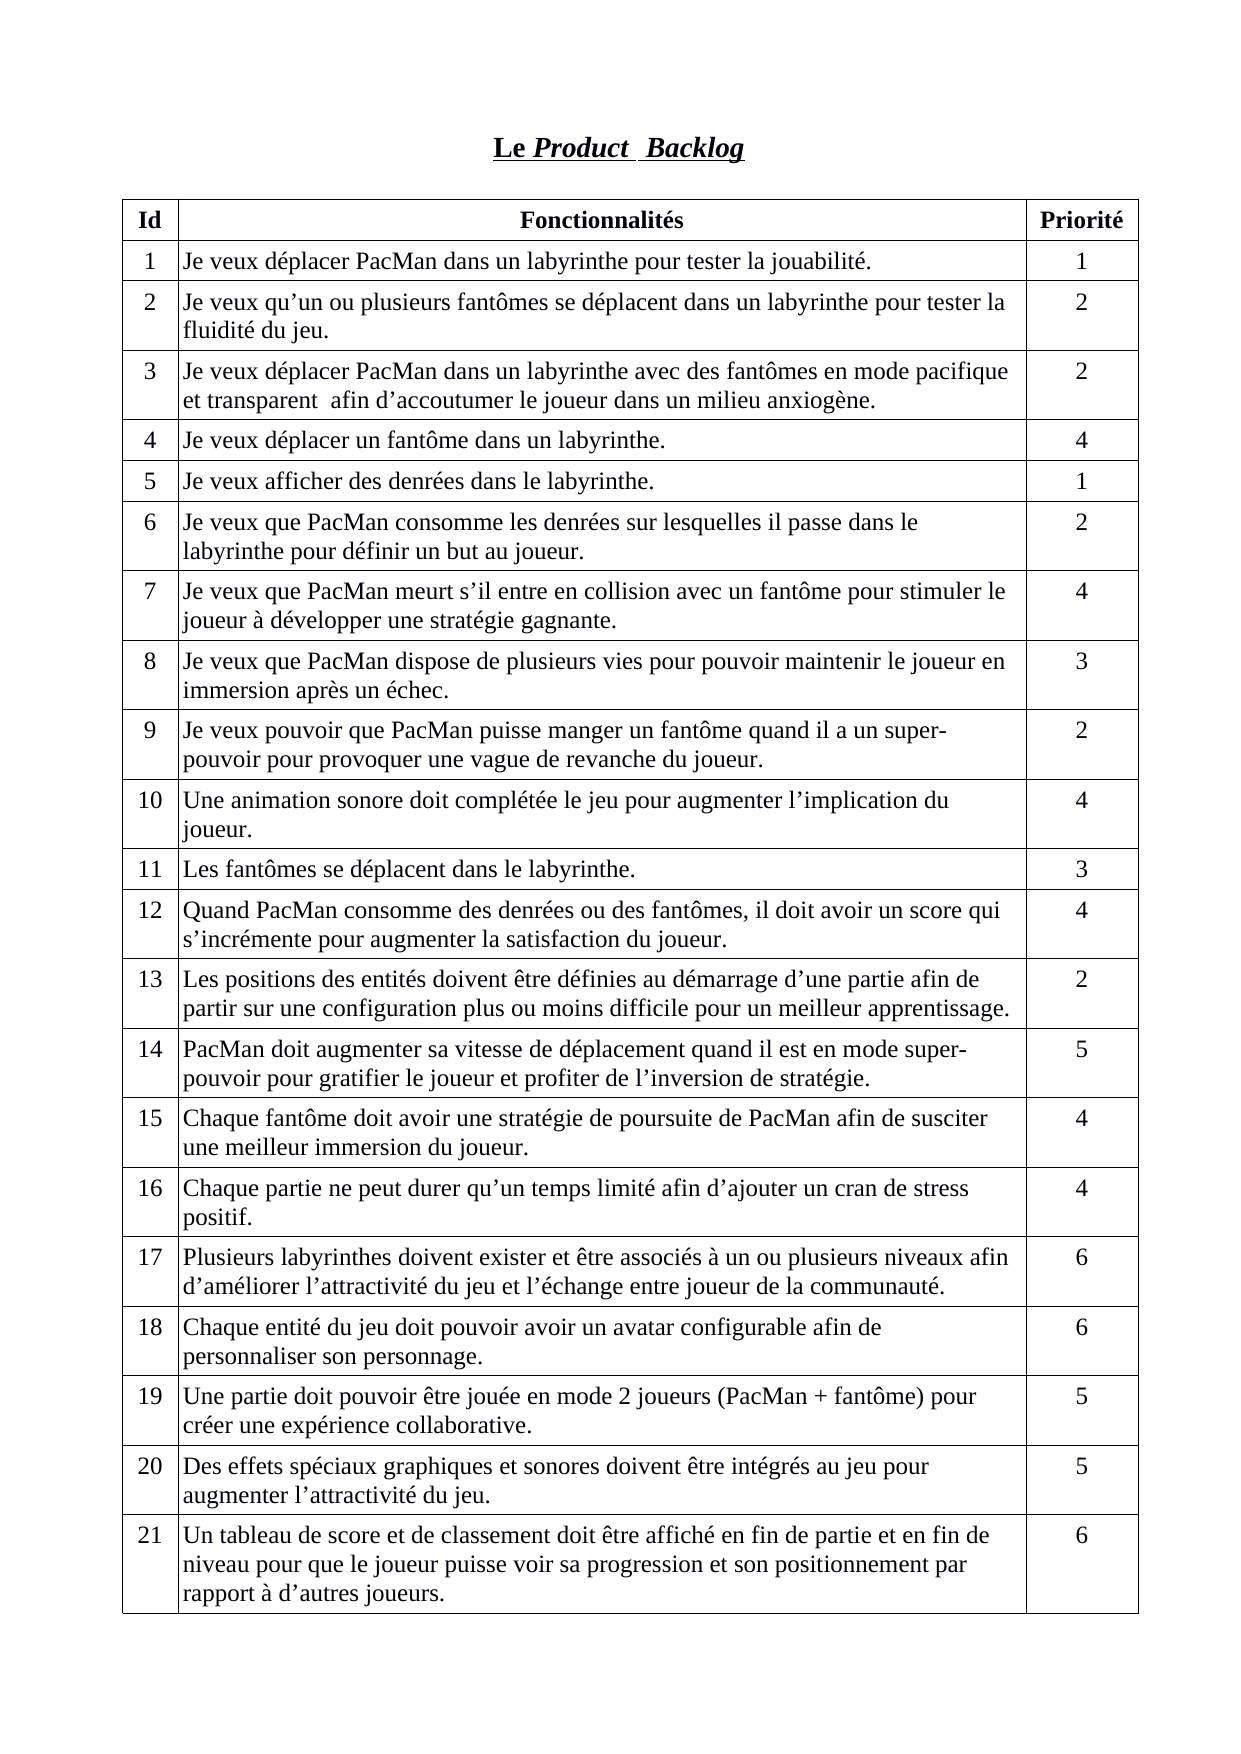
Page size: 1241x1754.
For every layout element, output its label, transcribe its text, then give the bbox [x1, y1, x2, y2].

table_cell Plusieurs labyrinthes doivent exister et être associés à un ou plusieurs niveaux afin d’améliorer l’attractivité du jeu et l’échange entre joueur de la communauté. [179, 1237, 1026, 1306]
table_cell Je veux que PacMan consomme les denrées sur lesquelles il passe dans le labyrinthe pour définir un but au joueur. [179, 502, 1026, 570]
table_cell 2 [1027, 351, 1138, 419]
table_cell 4 [123, 420, 178, 460]
table_cell Je veux qu’un ou plusieurs fantômes se déplacent dans un labyrinthe pour tester la fluidité du jeu. [179, 281, 1026, 350]
table_cell 13 [123, 959, 178, 1028]
table_cell Je veux déplacer un fantôme dans un labyrinthe. [179, 420, 1026, 460]
table_header Fonctionnalités [179, 200, 1026, 239]
table_cell Chaque partie ne peut durer qu’un temps limité afin d’ajouter un cran de stress positif. [179, 1168, 1026, 1236]
table_cell 4 [1027, 890, 1138, 958]
table_cell Une partie doit pouvoir être jouée en mode 2 joueurs (PacMan + fantôme) pour créer une expérience collaborative. [179, 1376, 1026, 1445]
table_cell 8 [123, 641, 178, 709]
table_cell Je veux que PacMan dispose de plusieurs vies pour pouvoir maintenir le joueur en immersion après un échec. [179, 641, 1026, 709]
table_cell Quand PacMan consomme des denrées ou des fantômes, il doit avoir un score qui s’incrémente pour augmenter la satisfaction du joueur. [179, 890, 1026, 958]
table_cell 17 [123, 1237, 178, 1306]
table_cell 6 [1027, 1515, 1138, 1612]
table_cell Je veux que PacMan meurt s’il entre en collision avec un fantôme pour stimuler le joueur à développer une stratégie gagnante. [179, 571, 1026, 640]
table_cell Je veux déplacer PacMan dans un labyrinthe pour tester la jouabilité. [179, 241, 1026, 280]
table_cell 5 [1027, 1376, 1138, 1445]
table_cell Chaque entité du jeu doit pouvoir avoir un avatar configurable afin de personnaliser son personnage. [179, 1307, 1026, 1375]
table_cell Des effets spéciaux graphiques et sonores doivent être intégrés au jeu pour augmenter l’attractivité du jeu. [179, 1446, 1026, 1514]
table_cell 1 [1027, 461, 1138, 501]
table_cell 1 [1027, 241, 1138, 280]
table_header Priorité [1027, 200, 1138, 239]
table_cell 1 [123, 241, 178, 280]
table_cell 5 [1027, 1446, 1138, 1514]
table_cell 7 [123, 571, 178, 640]
table_cell 6 [1027, 1307, 1138, 1375]
table_cell 3 [1027, 641, 1138, 709]
table_cell 4 [1027, 571, 1138, 640]
table_cell Je veux afficher des denrées dans le labyrinthe. [179, 461, 1026, 501]
table_cell PacMan doit augmenter sa vitesse de déplacement quand il est en mode super-pouvoir pour gratifier le joueur et profiter de l’inversion de stratégie. [179, 1029, 1026, 1097]
table_cell 2 [1027, 281, 1138, 350]
table_cell 5 [123, 461, 178, 501]
table_cell 2 [1027, 502, 1138, 570]
table_cell 2 [1027, 959, 1138, 1028]
table_cell Les fantômes se déplacent dans le labyrinthe. [179, 849, 1026, 889]
table_cell Les positions des entités doivent être définies au démarrage d’une partie afin de partir sur une configuration plus ou moins difficile pour un meilleur apprentissage. [179, 959, 1026, 1028]
table_cell Je veux pouvoir que PacMan puisse manger un fantôme quand il a un super-pouvoir pour provoquer une vague de revanche du joueur. [179, 710, 1026, 779]
table_cell 2 [1027, 710, 1138, 779]
table_cell 4 [1027, 420, 1138, 460]
table_cell 4 [1027, 780, 1138, 848]
table_cell 21 [123, 1515, 178, 1612]
table_cell 6 [1027, 1237, 1138, 1306]
table_cell 5 [1027, 1029, 1138, 1097]
table_cell Une animation sonore doit complétée le jeu pour augmenter l’implication du joueur. [179, 780, 1026, 848]
table_cell Chaque fantôme doit avoir une stratégie de poursuite de PacMan afin de susciter une meilleur immersion du joueur. [179, 1098, 1026, 1167]
table_cell 19 [123, 1376, 178, 1445]
table_cell 12 [123, 890, 178, 958]
table_cell 18 [123, 1307, 178, 1375]
table_cell 4 [1027, 1098, 1138, 1167]
table_cell 15 [123, 1098, 178, 1167]
table_cell 4 [1027, 1168, 1138, 1236]
table_cell 10 [123, 780, 178, 848]
table_cell 14 [123, 1029, 178, 1097]
table_cell 3 [1027, 849, 1138, 889]
table_cell 9 [123, 710, 178, 779]
subtitle Le Product Backlog [118, 131, 1122, 164]
table_cell 11 [123, 849, 178, 889]
table_cell Je veux déplacer PacMan dans un labyrinthe avec des fantômes en mode pacifique et transparent afin d’accoutumer le joueur dans un milieu anxiogène. [179, 351, 1026, 419]
table_cell 3 [123, 351, 178, 419]
table_cell 16 [123, 1168, 178, 1236]
table_header Id [123, 200, 178, 239]
table_cell 6 [123, 502, 178, 570]
table_cell 20 [123, 1446, 178, 1514]
table_cell 2 [123, 281, 178, 350]
table_cell Un tableau de score et de classement doit être affiché en fin de partie et en fin de niveau pour que le joueur puisse voir sa progression et son positionnement par rapport à d’autres joueurs. [179, 1515, 1026, 1612]
